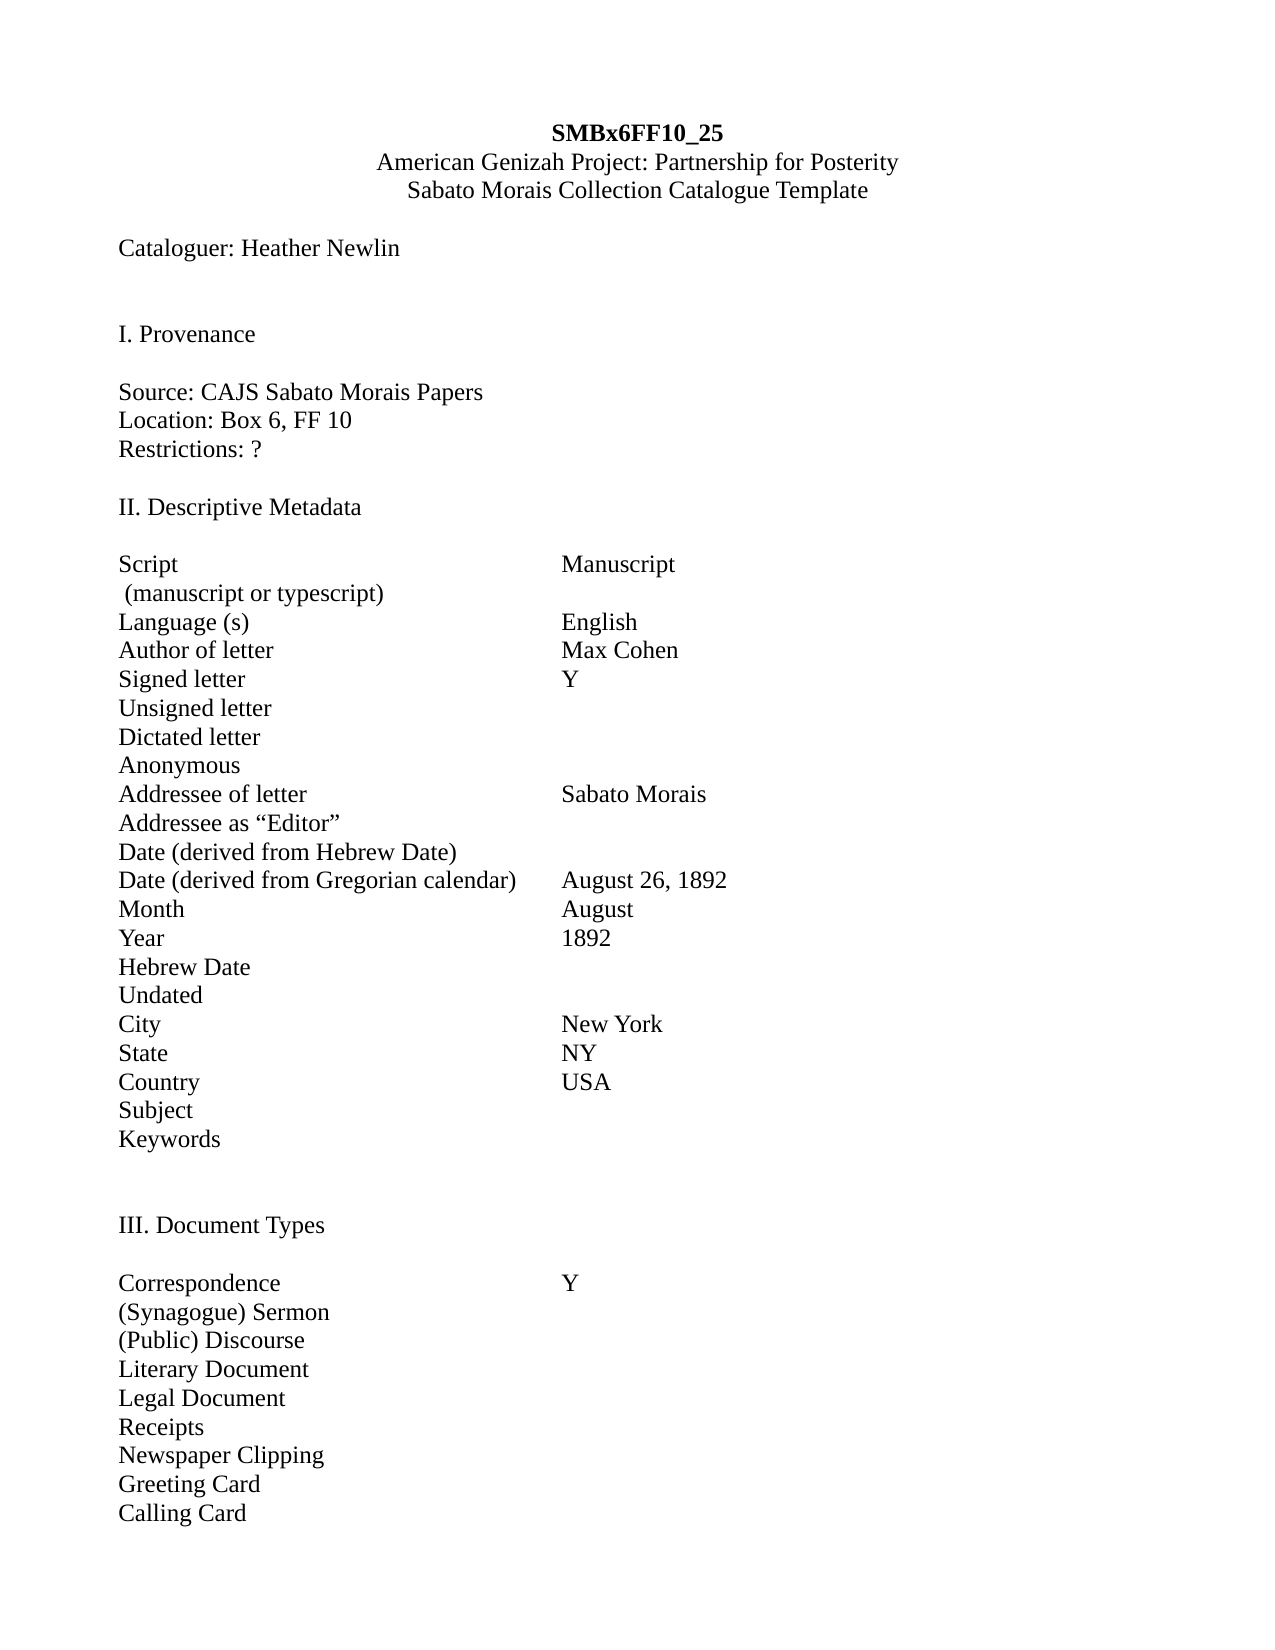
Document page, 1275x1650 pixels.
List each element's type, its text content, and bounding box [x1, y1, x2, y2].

text (manuscript or typescript) [118, 578, 1157, 607]
text Location: Box 6, FF 10 [118, 406, 1157, 434]
text Author of letter Max Cohen [118, 636, 1157, 664]
text Unsigned letter [118, 693, 1157, 722]
text Hebrew Date [118, 952, 1157, 981]
text SMBx6FF10_25 [118, 118, 1157, 147]
text Month August [118, 894, 1157, 923]
text Newspaper Clipping [118, 1441, 1157, 1469]
text Legal Document [118, 1383, 1157, 1412]
text Addressee as “Editor” [118, 808, 1157, 837]
text American Genizah Project: Partnership for Posterity [118, 147, 1157, 176]
text Date (derived from Hebrew Date) [118, 837, 1157, 866]
text Literary Document [118, 1354, 1157, 1383]
text Language (s) English [118, 607, 1157, 636]
text Date (derived from Gregorian calendar) August 26, 1892 [118, 866, 1157, 894]
text Dictated letter [118, 722, 1157, 751]
text Addressee of letter Sabato Morais [118, 779, 1157, 808]
text Script Manuscript [118, 549, 1157, 578]
text Subject [118, 1096, 1157, 1124]
text Sabato Morais Collection Catalogue Template [118, 176, 1157, 204]
text Undated [118, 981, 1157, 1009]
text Cataloguer: Heather Newlin [118, 233, 1157, 262]
text Receipts [118, 1412, 1157, 1441]
text Year 1892 [118, 923, 1157, 952]
text II. Descriptive Metadata [118, 492, 1157, 521]
text City New York [118, 1009, 1157, 1038]
text Signed letter Y [118, 664, 1157, 693]
text III. Document Types [118, 1211, 1157, 1239]
text Restrictions: ? [118, 434, 1157, 463]
text State NY [118, 1038, 1157, 1067]
text Anonymous [118, 751, 1157, 779]
text Correspondence Y [118, 1268, 1157, 1297]
text Calling Card [118, 1498, 1157, 1527]
text Keywords [118, 1124, 1157, 1153]
text Source: CAJS Sabato Morais Papers [118, 377, 1157, 406]
text (Public) Discourse [118, 1326, 1157, 1354]
text Country USA [118, 1067, 1157, 1096]
text I. Provenance [118, 319, 1157, 348]
text (Synagogue) Sermon [118, 1297, 1157, 1326]
text Greeting Card [118, 1469, 1157, 1498]
